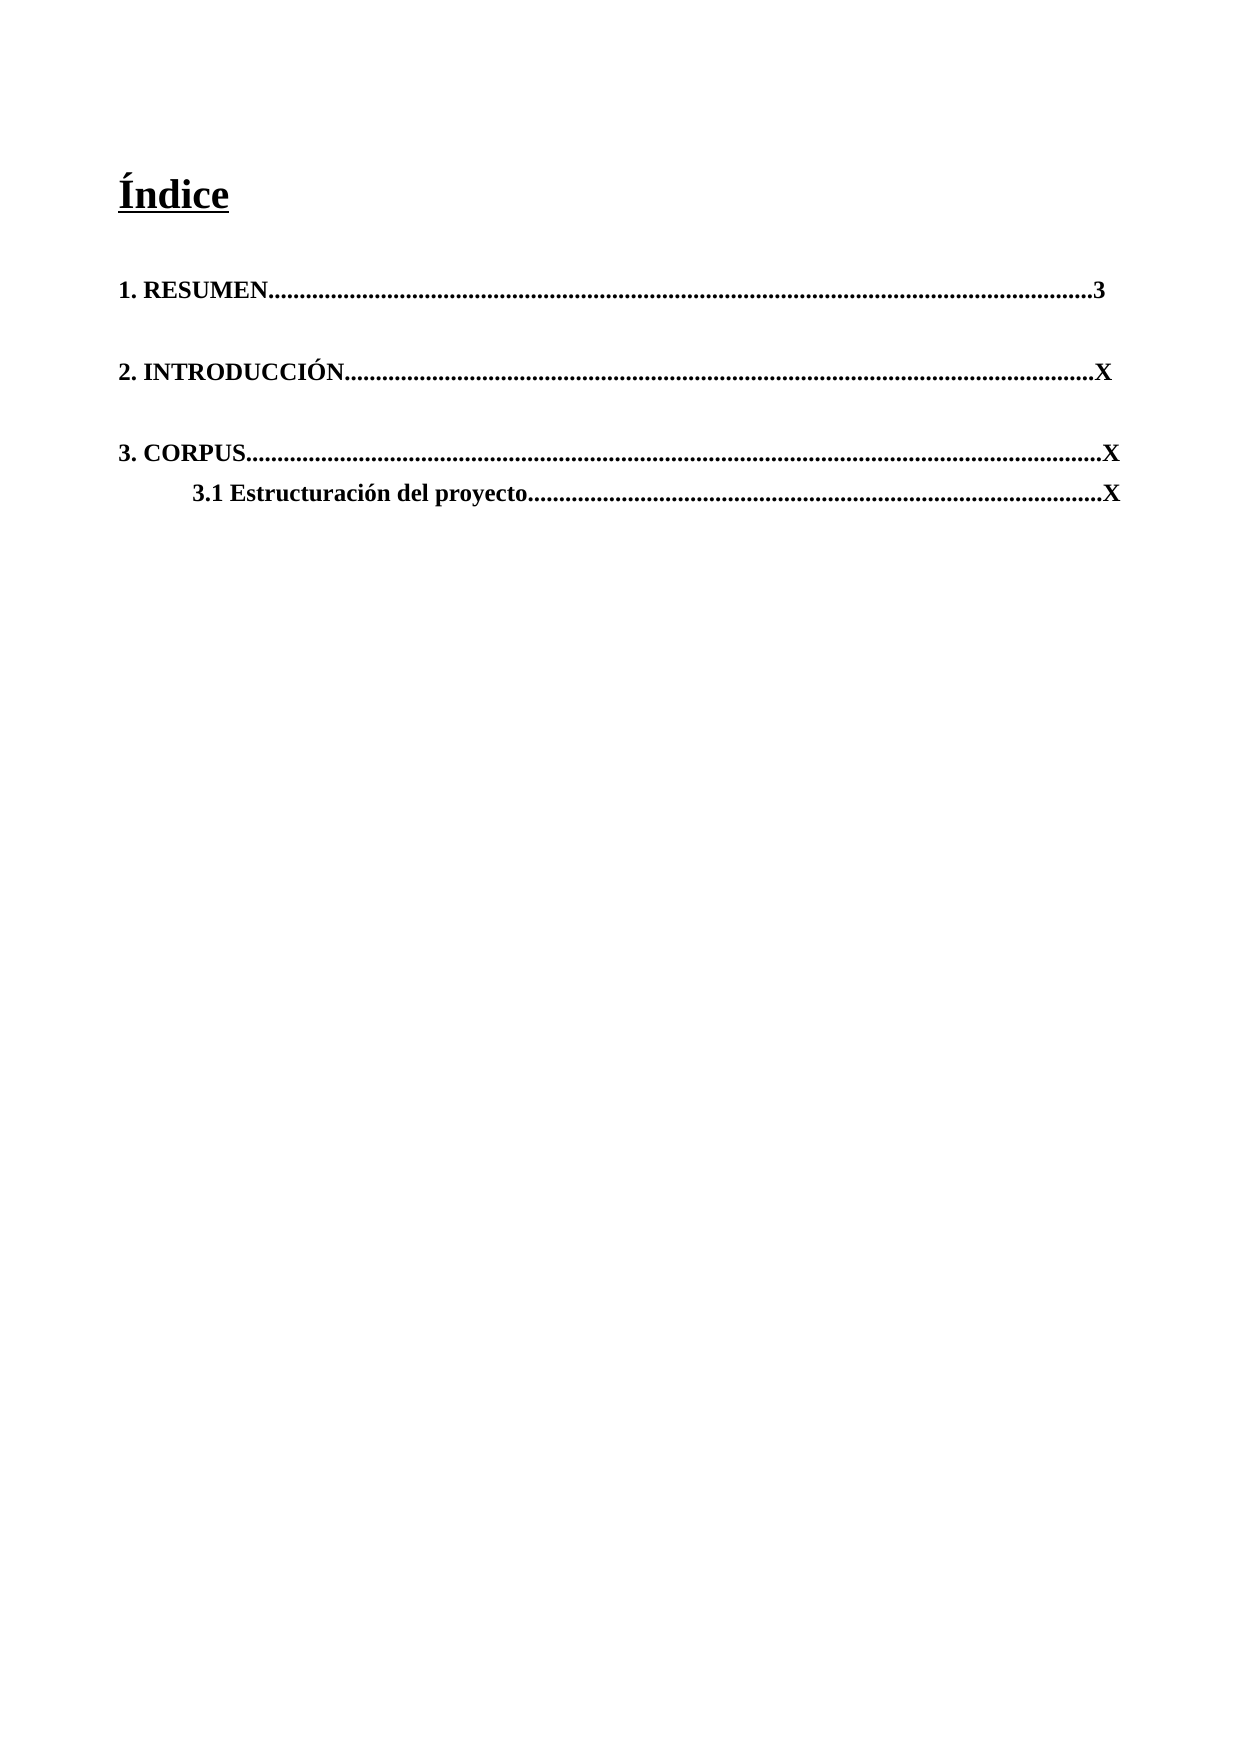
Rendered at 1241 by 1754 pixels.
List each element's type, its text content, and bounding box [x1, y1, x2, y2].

subtitle Índice [118, 169, 1122, 217]
text 3.1 Estructuración del proyecto............................................................................................X [118, 478, 1122, 507]
text 1. RESUMEN....................................................................................................................................3 [118, 276, 1122, 304]
text 3. CORPUS.........................................................................................................................................X [118, 438, 1122, 466]
text 2. INTRODUCCIÓN........................................................................................................................X [118, 357, 1122, 385]
